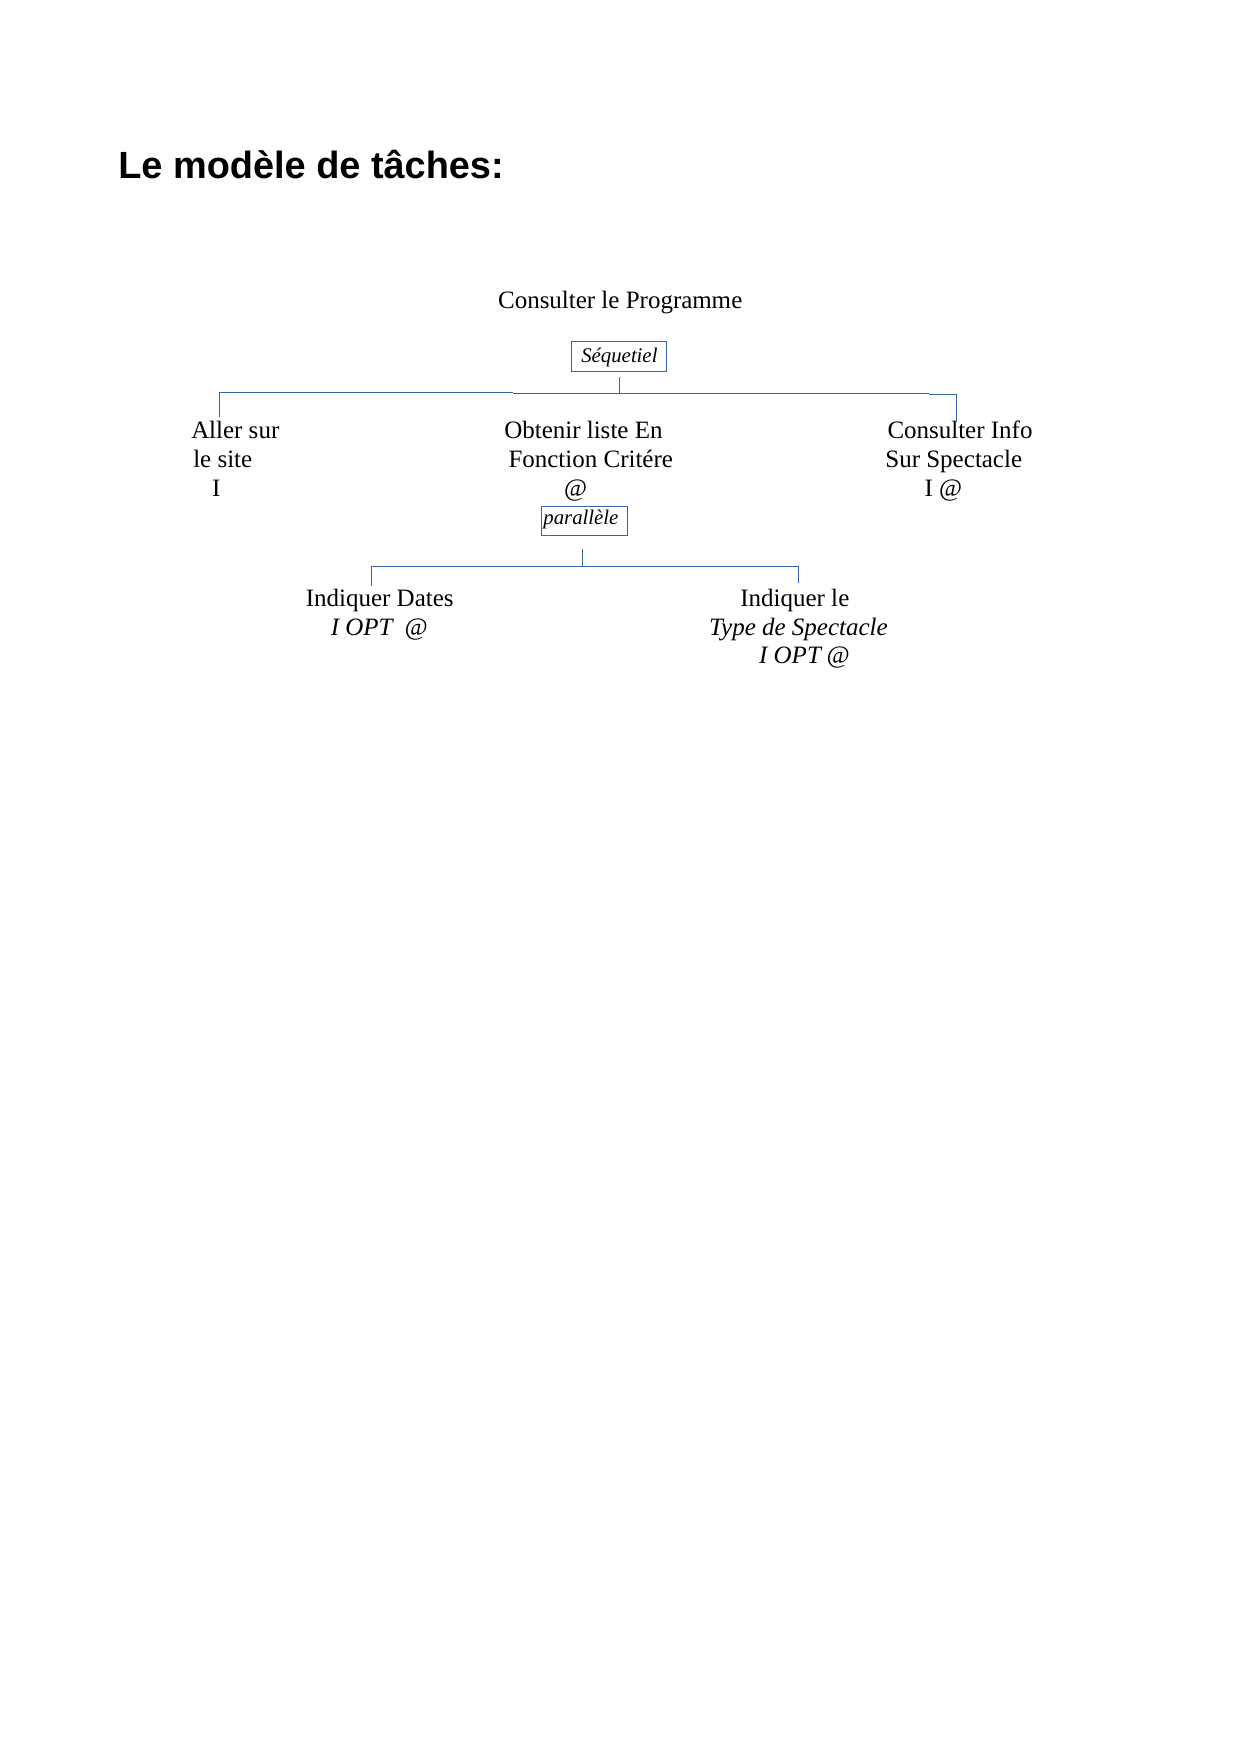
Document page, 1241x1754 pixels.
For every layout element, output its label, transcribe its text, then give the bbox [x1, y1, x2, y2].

text le site Fonction Critére Sur Spectacle [118, 444, 1122, 473]
text I OPT @ Type de Spectacle [118, 612, 1122, 641]
subtitle Le modèle de tâches: [118, 143, 1122, 187]
text Indiquer Dates Indiquer le [118, 583, 1122, 612]
text parallèle [118, 501, 1122, 530]
text I @ I @ [118, 473, 1122, 501]
text Aller sur Obtenir liste En Consulter Info [118, 415, 1122, 444]
text Séquetiel [667, 343, 1122, 367]
text Consulter le Programme [118, 286, 1122, 314]
text I OPT @ [118, 641, 1122, 669]
text Séquetiel [118, 343, 571, 367]
